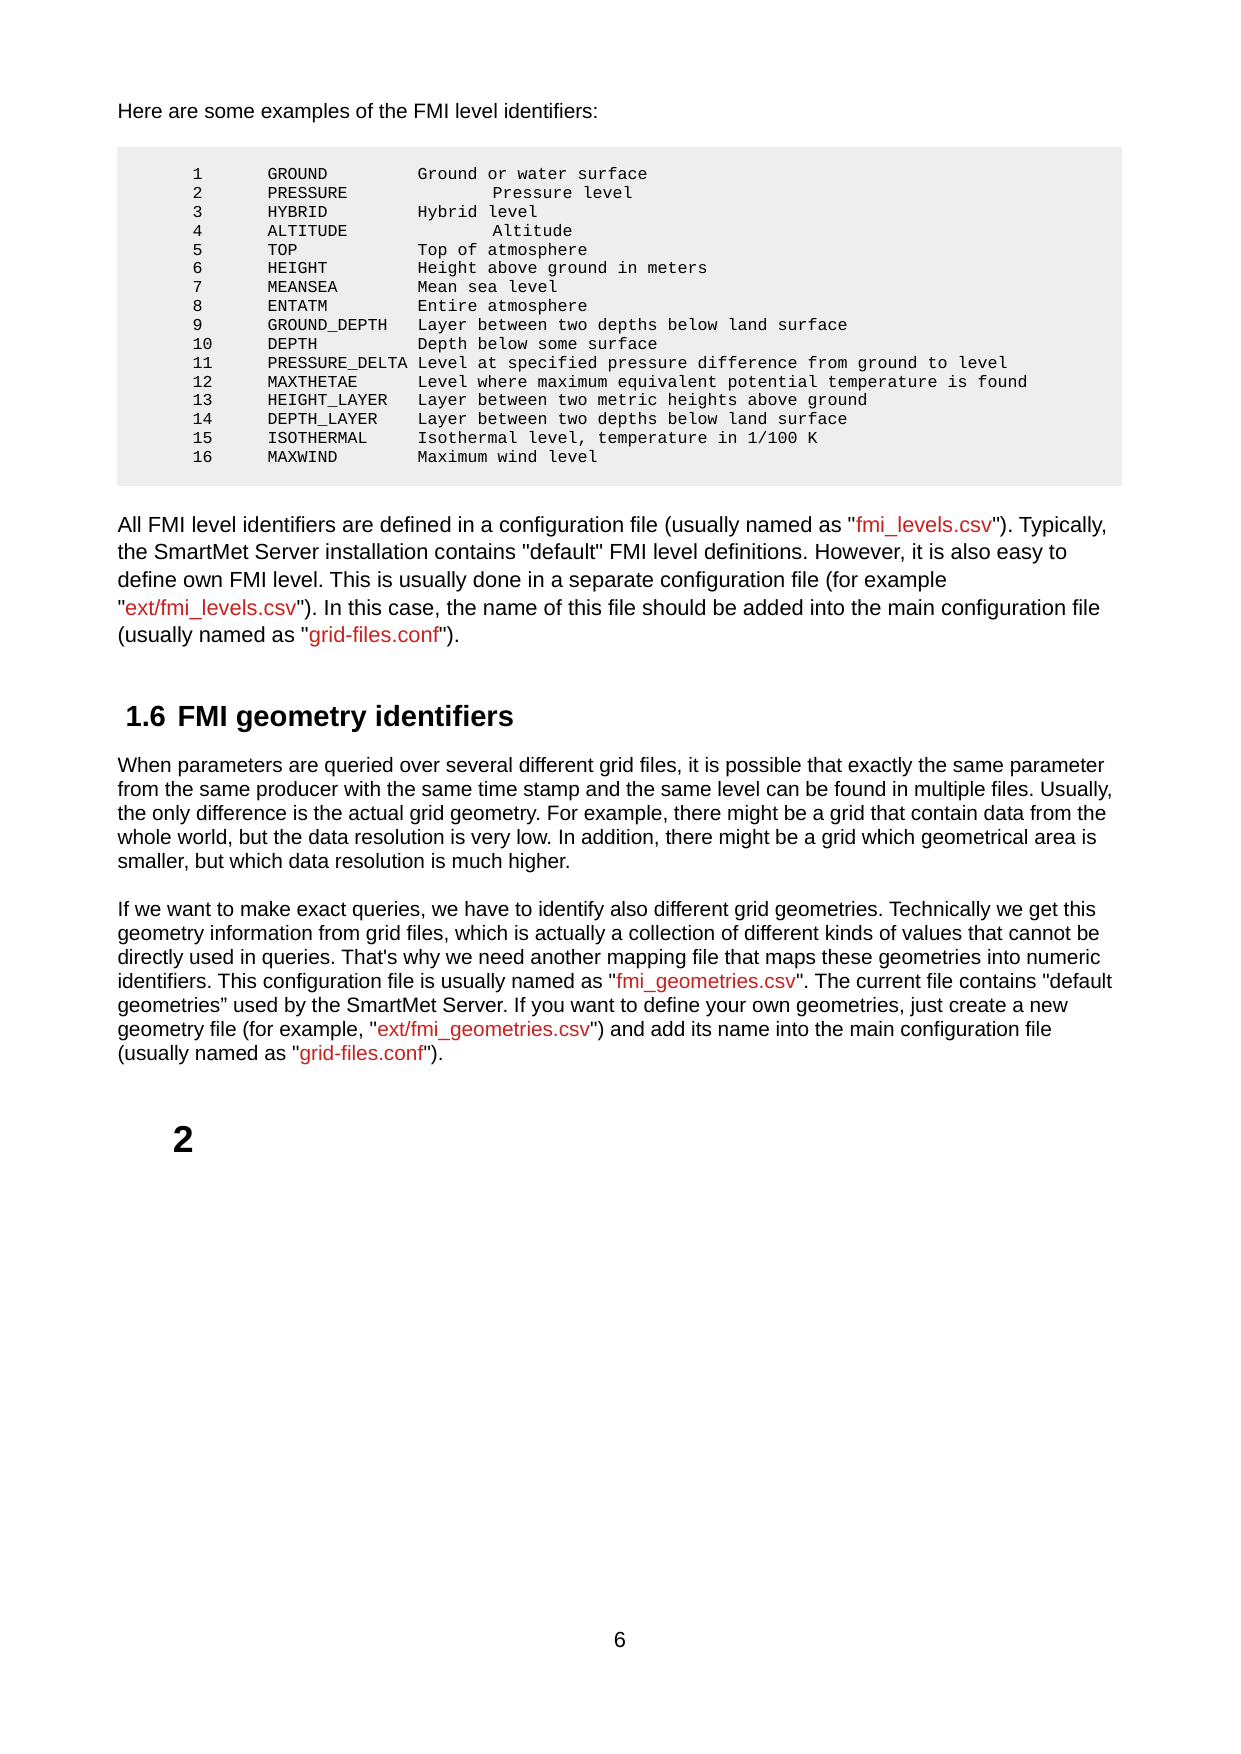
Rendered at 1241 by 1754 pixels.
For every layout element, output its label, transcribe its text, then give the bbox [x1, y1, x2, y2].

text 4 ALTITUDE Altitude [117, 222, 1122, 241]
text 15 ISOTHERMAL Isothermal level, temperature in 1/100 K [117, 430, 1122, 448]
text All FMI level identifiers are defined in a configuration file (usually named as "fmi_levels.csv"). Typically, the SmartMet Server installation contains "default" FMI level definitions. However, it is also easy to define own FMI level. This is usually done in a separate configuration file (for example "ext/fmi_levels.csv"). In this case, the name of this file should be added into the main configuration file (usually named as "grid-files.conf"). [117, 511, 1122, 647]
text 14 DEPTH_LAYER Layer between two depths below land surface [117, 411, 1122, 430]
text When parameters are queried over several different grid files, it is possible that exactly the same parameter from the same producer with the same time stamp and the same level can be found in multiple files. Usually, the only difference is the actual grid geometry. For example, there might be a grid that contain data from the whole world, but the data resolution is very low. In addition, there might be a grid which geometrical area is smaller, but which data resolution is much higher. [117, 753, 1122, 873]
text 3 HYBRID Hybrid level [117, 203, 1122, 222]
text 2 PRESSURE Pressure level [117, 184, 1122, 203]
text 10 DEPTH Depth below some surface [117, 335, 1122, 354]
text 1 GROUND Ground or water surface [117, 166, 1122, 184]
text If we want to make exact queries, we have to identify also different grid geometries. Technically we get this geometry information from grid files, which is actually a collection of different kinds of values that cannot be directly used in queries. That's why we need another mapping file that maps these geometries into numeric identifiers. This configuration file is usually named as "fmi_geometries.csv". The current file contains "default geometries” used by the SmartMet Server. If you want to define your own geometries, just create a new geometry file (for example, "ext/fmi_geometries.csv") and add its name into the main configuration file (usually named as "grid-files.conf"). [117, 897, 1122, 1065]
text 13 HEIGHT_LAYER Layer between two metric heights above ground [117, 392, 1122, 411]
subtitle FMI geometry identifiers [117, 699, 1122, 732]
text 11 PRESSURE_DELTA Level at specified pressure difference from ground to level [117, 354, 1122, 373]
text 12 MAXTHETAE Level where maximum equivalent potential temperature is found [117, 373, 1122, 392]
text 5 TOP Top of atmosphere [117, 241, 1122, 260]
text 16 MAXWIND Maximum wind level [117, 448, 1122, 467]
text 7 MEANSEA Mean sea level [117, 279, 1122, 298]
text Here are some examples of the FMI level identifiers: [117, 99, 1122, 123]
text 9 GROUND_DEPTH Layer between two depths below land surface [117, 317, 1122, 335]
text 8 ENTATM Entire atmosphere [117, 298, 1122, 317]
text 6 HEIGHT Height above ground in meters [117, 260, 1122, 279]
